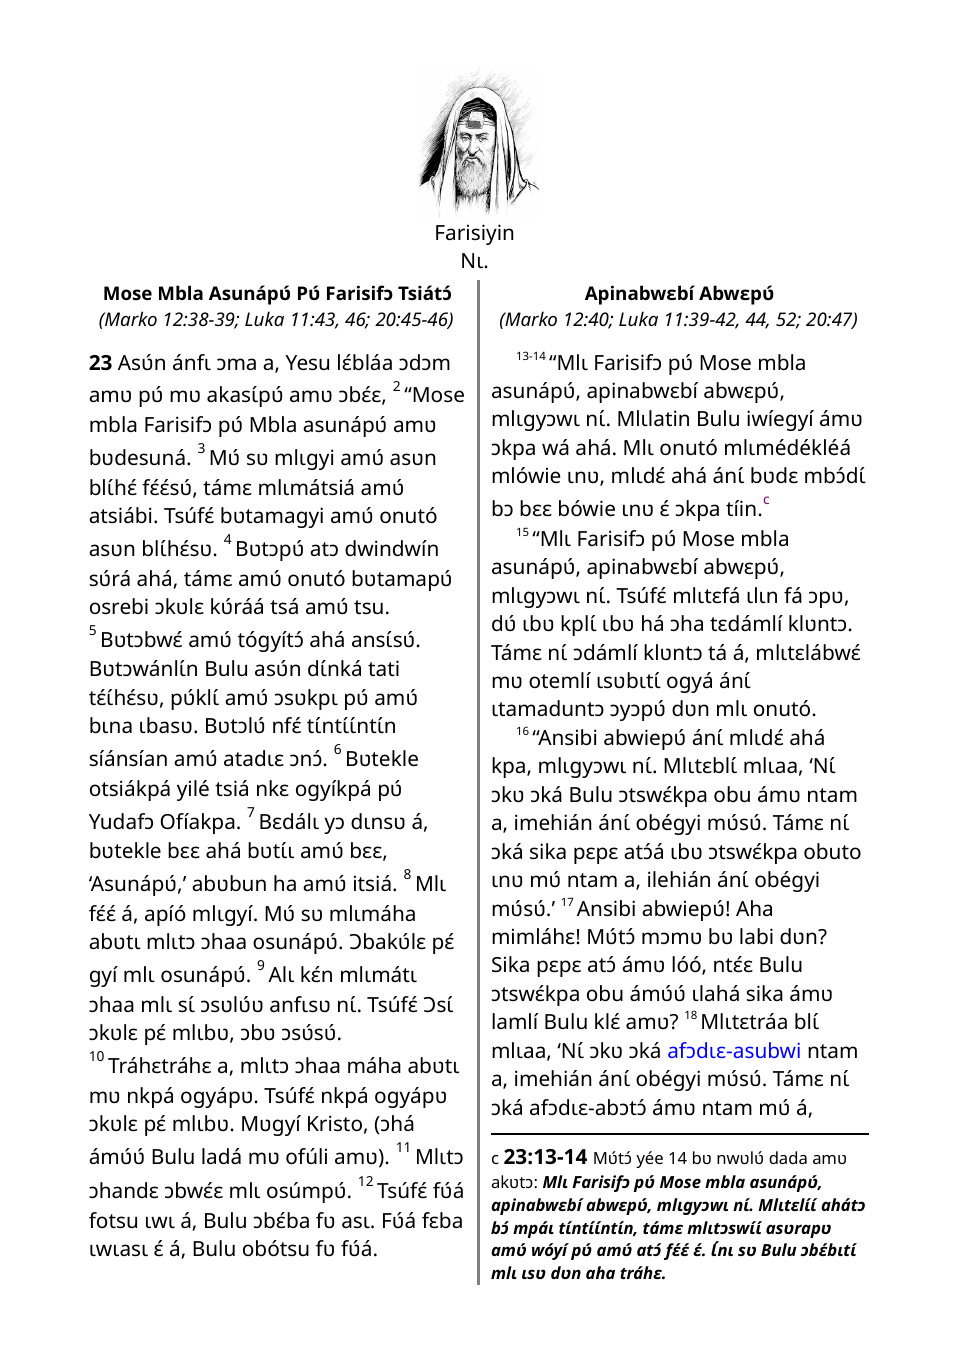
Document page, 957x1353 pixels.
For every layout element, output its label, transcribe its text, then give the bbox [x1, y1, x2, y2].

text 13‑14 “Mlɩ Farisifɔ pʋ́ Mose mbla asunápʋ́, apinabwɛbí abwɛpʋ́, mlɩgyɔwɩ nɩ́. Mlɩlatin Bulu iwíegyí ámʋ ɔkpa wá ahá. Mlɩ onutó mlɩmédékléá mlówie ɩnʋ, mlɩdɛ́ ahá ánɩ́ bʋdɛ mbɔ́dɩ́ bɔ bɛɛ bówie ɩnʋ ɛ́ ɔkpa tíin. [491, 348, 868, 524]
text (Marko 12:40; Luka 11:39-42, 44, 52; 20:47) [492, 314, 867, 340]
text 23 1 Asʋ́n ánfɩ ɔma a, Yesu lɛ́bláa ɔdɔm amʋ pʋ́ mʋ akasɩ́pʋ́ amʋ ɔbɛ́ɛ, 2 “Mose mbla Farisifɔ pʋ́ Mbla asunápʋ́ amʋ bʋdesuná. 3 Mʋ́ sʋ mlɩgyi amʋ́ asʋn blɩ́hɛ́ fɛ́ɛ́sʋ́, támɛ mlɩmátsiá amʋ́ atsiábi. Tsúfɛ́ bʋtamagyi amʋ́ onutó asʋn blɩ́hɛ́sʋ. 4 Bʋtɔpʋ́ atɔ dwindwín sʋ́rá ahá, támɛ amʋ́ onutó bʋtamapʋ́ osrebi ɔkʋlɛ kʋ́ráá tsá amʋ́ tsu. 5 Bʋtɔbwɛ́ amʋ́ tógyítɔ́ ahá ansɩ́sʋ́. Bʋtɔwánlɩ́n Bulu asʋ́n dɩ́nká tati tɛ́ɩ́hɛ́sʋ, pʋ́klɩ́ amʋ́ ɔsʋkpɩ pʋ́ amʋ́ bɩna ɩbasʋ. Bʋtɔlʋ́ nfɛ́ tɩ́ntɩ́ɩ́ntɩ́n síánsían amʋ́ atadɩɛ ɔnɔ́. 6 Bʋtekle otsiákpá yilé tsiá nkɛ ogyíkpá pʋ́ Yudafɔ Ofíakpa. 7 Bɛdálɩ yɔ dɩnsʋ á, bʋtekle bɛɛ ahá bʋtɩ́ɩ amʋ́ bɛɛ, ‘Asunápʋ́,’ abʋbun ha amʋ́ itsiá. 8 Mlɩ fɛ́ɛ́ á, apíó mlɩgyí. Mʋ́ sʋ mlɩmáha abʋtɩ mlɩtɔ ɔhaa osunápʋ́. Ɔbakʋ́lɛ pɛ́ gyí mlɩ osunápʋ́. 9 Alɩ kɛ́n mlɩmátɩ ɔhaa mlɩ sɩ́ ɔsʋlʋ́ʋ anfɩsʋ nɩ́. Tsúfɛ́ Ɔsɩ́ ɔkʋlɛ pɛ́ mlɩbʋ, ɔbʋ ɔsʋ́sʋ́. 10 Tráhɛtráhɛ a, mlɩtɔ ɔhaa máha abʋtɩ mʋ nkpá ogyápʋ. Tsúfɛ́ nkpá ogyápʋ ɔkʋlɛ pɛ́ mlɩbʋ. Mʋgyí Kristo, (ɔhá ámʋ́ʋ́ Bulu ladá mʋ ofúli amʋ). 11 Mlɩtɔ ɔhandɛ ɔbwɛ́ɛ mlɩ osúmpʋ́. 12 Tsúfɛ́ fʋ́á fotsu ɩwɩ á, Bulu ɔbɛ́ba fʋ asɩ. Fʋ́á fɛba ɩwɩasɩ ɛ́ á, Bulu obótsu fʋ fʋ́á. [88, 348, 466, 1263]
text Mose Mbla Asunápʋ́ Pʋ́ Farisifɔ Tsiátɔ́ [90, 70, 465, 307]
picture [417, 67, 540, 218]
text Farisiyin nɩ. [419, 218, 530, 279]
text 23:13-14 Mʋ́tɔ́ yée 14 bʋ nwʋlʋ́ dada amʋ akʋtɔ: Mlɩ Farisifɔ pʋ́ Mose mbla asunápʋ́, apinabwɛbí abwɛpʋ́, mlɩgyɔwɩ nɩ́. Mlɩtɛlɩ́ɩ́ ahátɔ bɔ́ mpáɩ tɩ́ntɩ́ɩ́ntɩ́n, támɛ mlɩtɔswɩ́ɩ́ asʋrapʋ amʋ́ wóyí pʋ́ amʋ́ atɔ́ fɛ́ɛ́ ɛ́. Ɩ́nɩ sʋ Bulu ɔbɛ́bɩtɩ́ mlɩ ɩsʋ dʋn aha tráhɛ. [491, 1142, 868, 1284]
text 15 “Mlɩ Farisifɔ pʋ́ Mose mbla asunápʋ́, apinabwɛbí abwɛpʋ́, mlɩgyɔwɩ nɩ́. Tsúfɛ́ mlɩtɛfá ɩlɩn fá ɔpʋ, dʋ́ ɩbʋ kplɩ́ ɩbʋ há ɔha tɛdámlí klʋntɔ. Támɛ nɩ́ ɔdámlí klʋntɔ tá á, mlɩtɛlábwɛ́ mʋ otemlí ɩsʋbɩtɩ́ ogyá ánɩ́ ɩtamaduntɔ ɔyɔpʋ́ dʋn mlɩ onutó. [491, 524, 868, 723]
text Apinabwɛbí Abwɛpʋ́ [492, 70, 867, 307]
text 16 “Ansibi abwiepʋ́ ánɩ́ mlɩdɛ́ ahá kpa, mlɩgyɔwɩ nɩ́. Mlɩtɛblɩ́ mlɩaa, ‘Nɩ́ ɔkʋ ɔká Bulu ɔtswɛ́kpa obu ámʋ ntam a, imehián ánɩ́ obégyi mʋ́sʋ́. Támɛ nɩ́ ɔká sika pɛpɛ atɔ́á ɩbʋ ɔtswɛ́kpa obuto ɩnʋ mʋ́ ntam a, ilehián ánɩ́ obégyi mʋ́sʋ́.’ 17 Ansibi abwiepʋ́! Aha mimláhɛ! Mʋ́tɔ́ mɔmʋ bʋ labi dʋn? Sika pɛpɛ atɔ́ ámʋ lóó, ntɛ́ɛ Bulu ɔtswɛ́kpa obu ámʋ́ʋ́ ɩlahá sika ámʋ lamlí Bulu klɛ́ amʋ? 18 Mlɩtɛtráa blɩ́ mlɩaa, ‘Nɩ́ ɔkʋ ɔká afɔdɩɛ-asubwi ntam a, imehián ánɩ́ obégyi mʋ́sʋ́. Támɛ nɩ́ ɔká afɔdɩɛ-abɔtɔ́ ámʋ ntam mʋ́ á, [491, 723, 868, 1121]
text (Marko 12:38-39; Luka 11:43, 46; 20:45-46) [90, 314, 465, 340]
